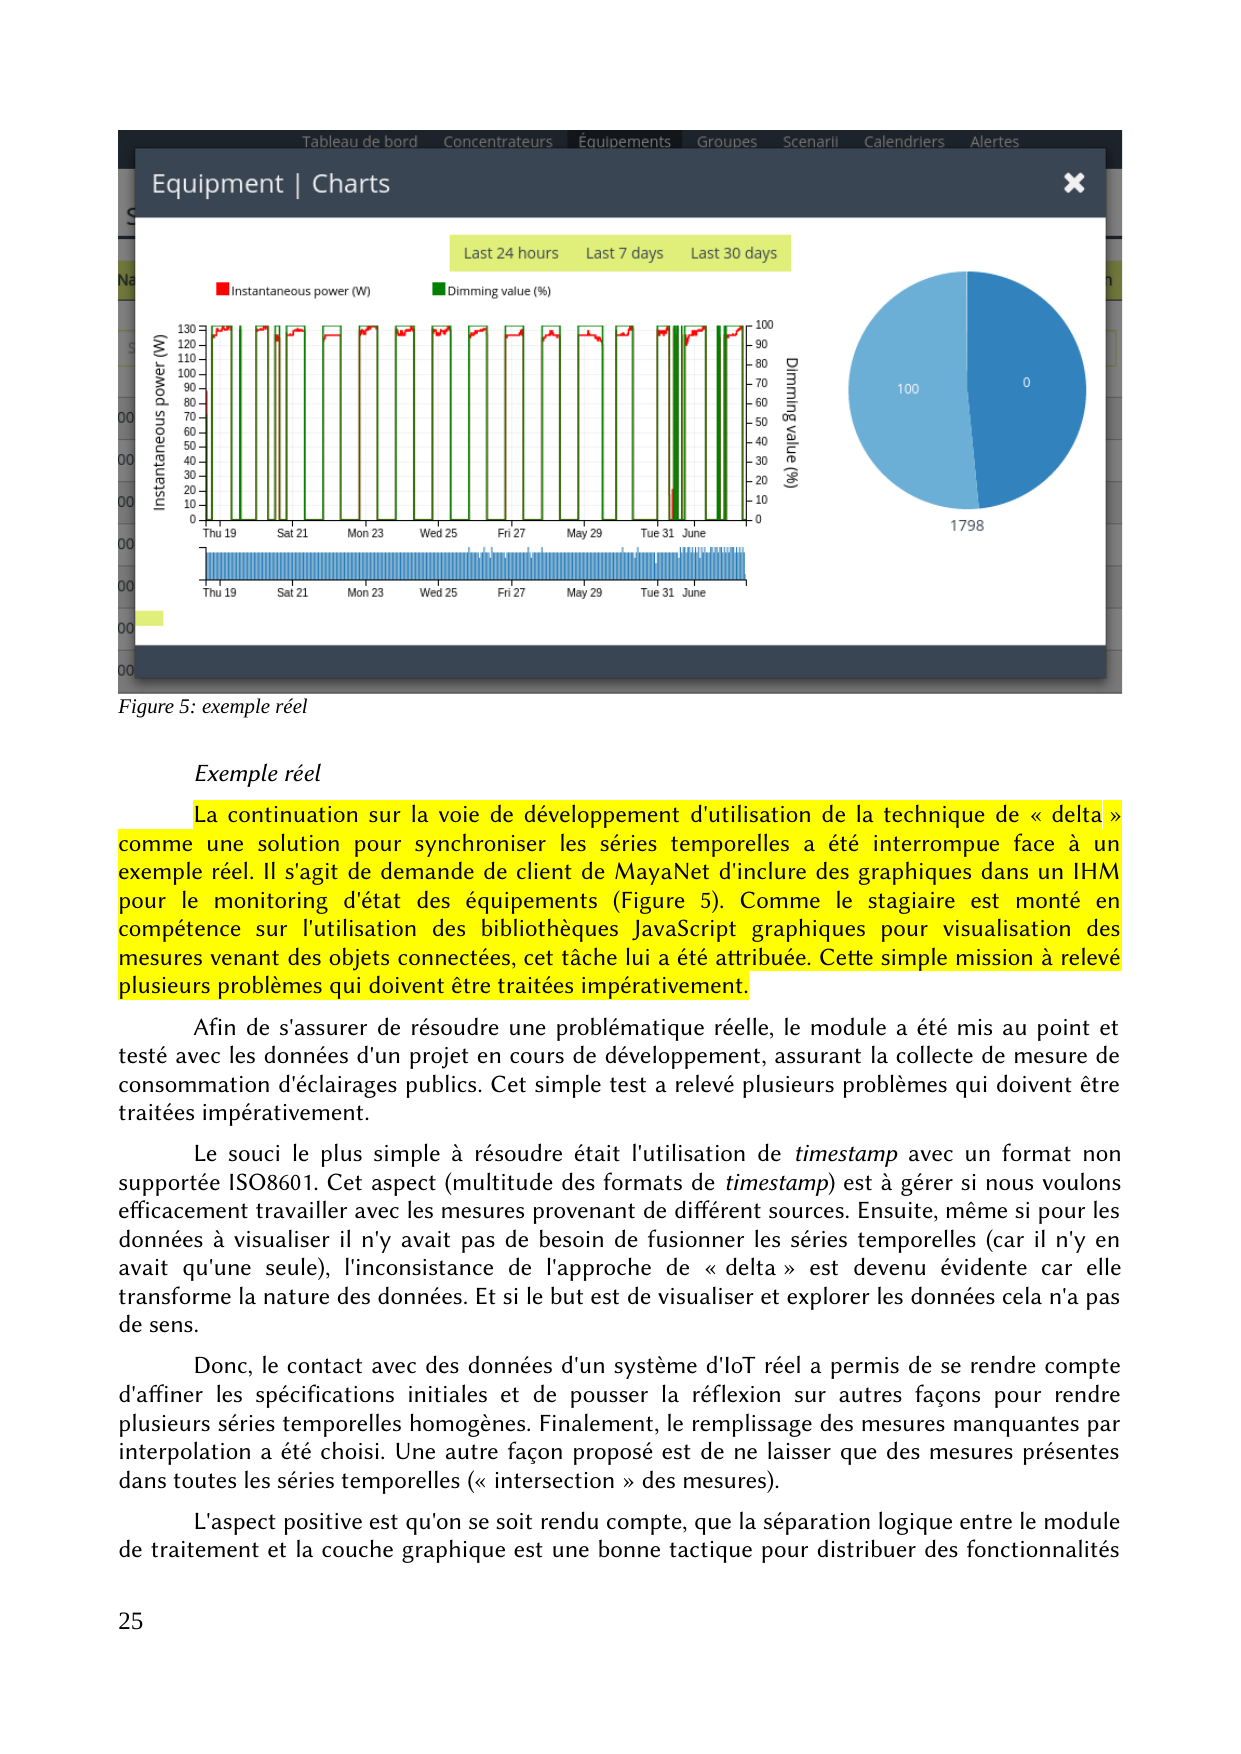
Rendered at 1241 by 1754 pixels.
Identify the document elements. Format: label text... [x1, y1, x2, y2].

picture [118, 130, 1123, 694]
text [118, 118, 1122, 130]
text L'aspect positive est qu'on se soit rendu compte, que la séparation logique entre le module de traitement et la couche graphique est une bonne tactique pour distribuer des fonctionnalités [118, 1507, 1122, 1564]
text Afin de s'assurer de résoudre une problématique réelle, le module a été mis au point et testé avec les données d'un projet en cours de développement, assurant la collecte de mesure de consommation d'éclairages publics. Cet simple test a relevé plusieurs problèmes qui doivent être traitées impérativement. [118, 1012, 1122, 1127]
text Exemple réel [118, 759, 1122, 788]
text Le souci le plus simple à résoudre était l'utilisation de timestamp avec un format non supportée ISO8601. Cet aspect (multitude des formats de timestamp) est à gérer si nous voulons efficacement travailler avec les mesures provenant de différent sources. Ensuite, même si pour les données à visualiser il n'y avait pas de besoin de fusionner les séries temporelles (car il n'y en avait qu'une seule), l'inconsistance de l'approche de « delta » est devenu évidente car elle transforme la nature des données. Et si le but est de visualiser et explorer les données cela n'a pas de sens. [118, 1139, 1122, 1339]
text Figure 5: exemple réel [118, 694, 1122, 718]
text Donc, le contact avec des données d'un système d'IoT réel a permis de se rendre compte d'affiner les spécifications initiales et de pousser la réflexion sur autres façons pour rendre plusieurs séries temporelles homogènes. Finalement, le remplissage des mesures manquantes par interpolation a été choisi. Une autre façon proposé est de ne laisser que des mesures présentes dans toutes les séries temporelles (« intersection » des mesures). [118, 1351, 1122, 1494]
text La continuation sur la voie de développement d'utilisation de la technique de « delta » comme une solution pour synchroniser les séries temporelles a été interrompue face à un exemple réel. Il s'agit de demande de client de MayaNet d'inclure des graphiques dans un IHM pour le monitoring d'état des équipements (Figure 5). Comme le stagiaire est monté en compétence sur l'utilisation des bibliothèques JavaScript graphiques pour visualisation des mesures venant des objets connectées, cet tâche lui a été attribuée. Cette simple mission à relevé plusieurs problèmes qui doivent être traitées impérativement. [118, 800, 1122, 1000]
